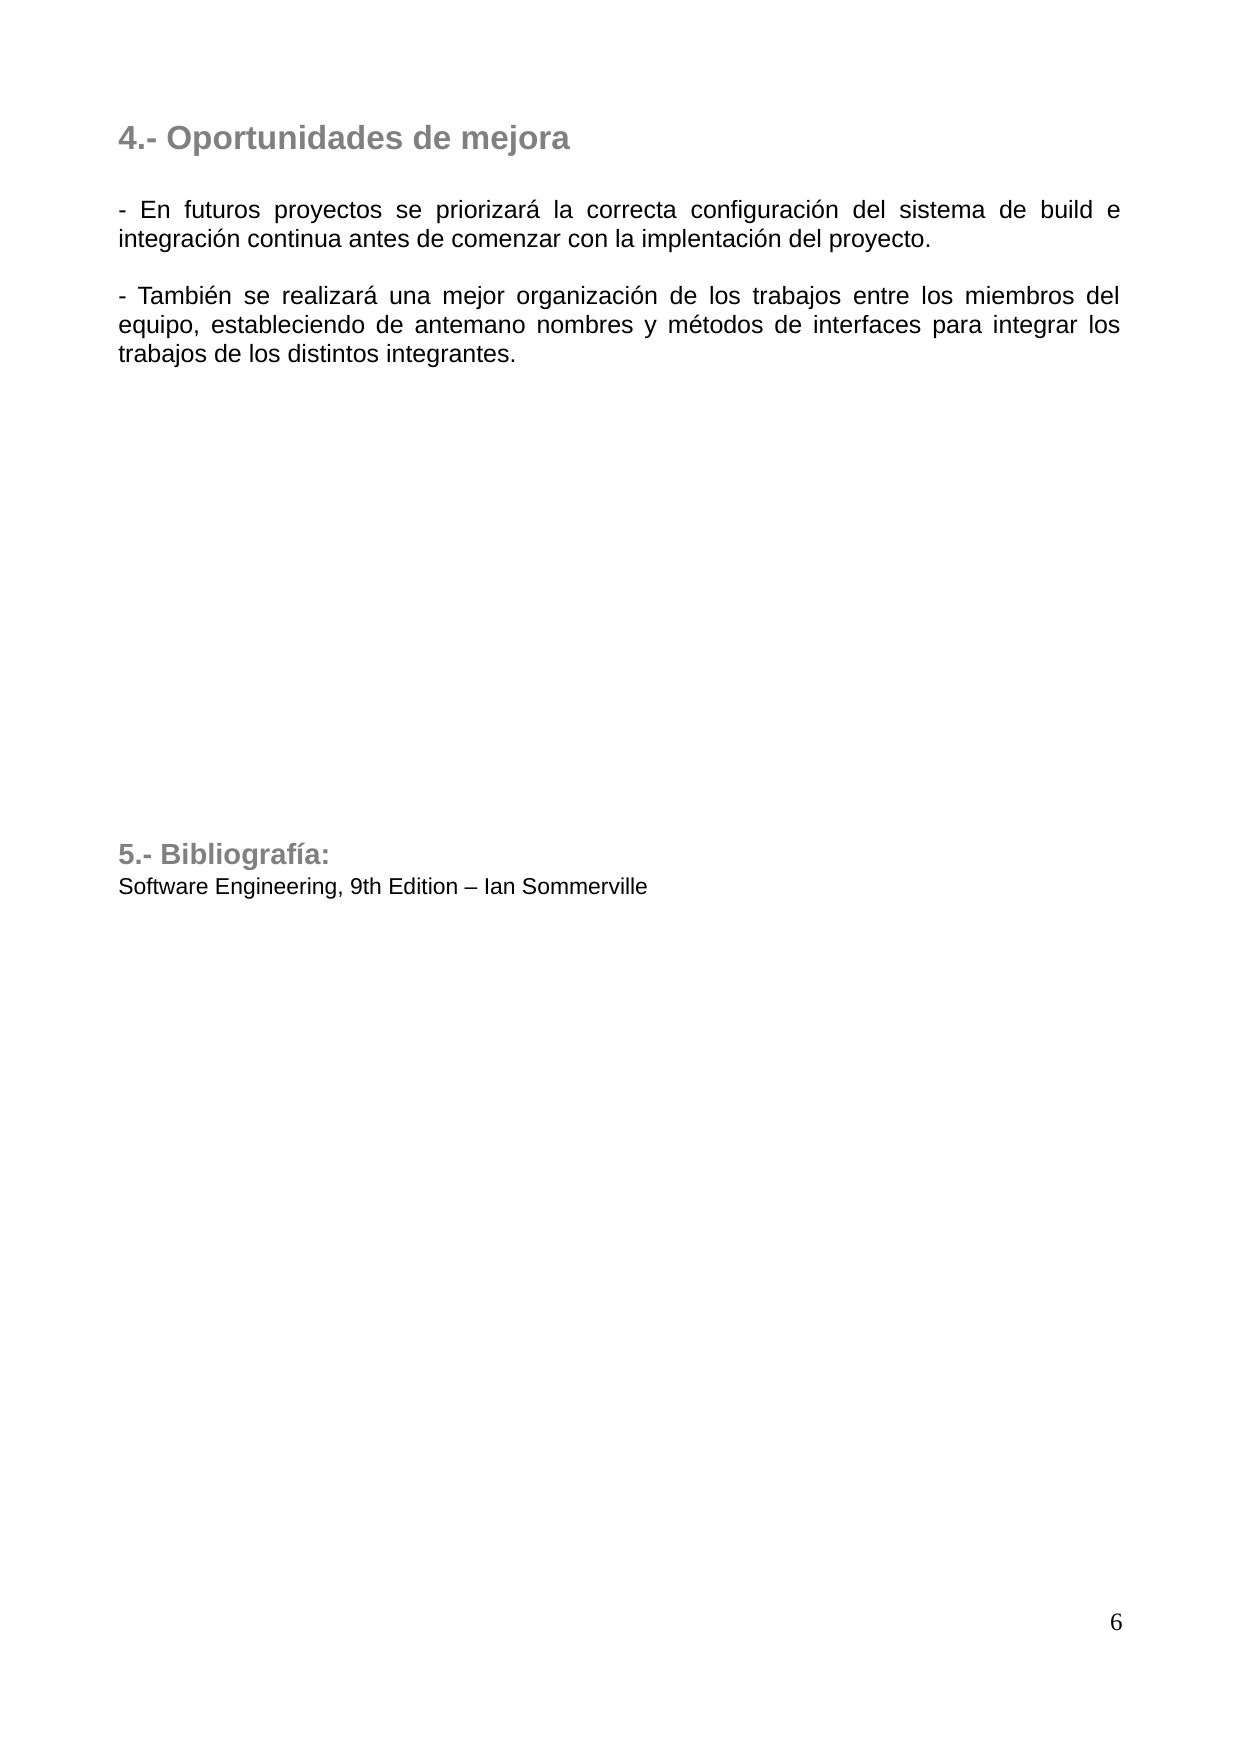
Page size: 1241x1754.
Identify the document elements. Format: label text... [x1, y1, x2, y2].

text - En futuros proyectos se priorizará la correcta configuración del sistema de build e integración continua antes de comenzar con la implentación del proyecto. [118, 195, 1122, 252]
text - También se realizará una mejor organización de los trabajos entre los miembros del equipo, estableciendo de antemano nombres y métodos de interfaces para integrar los trabajos de los distintos integrantes. [118, 281, 1122, 367]
text 4.- Oportunidades de mejora [118, 118, 1122, 157]
text 5.- Bibliografía: [118, 837, 1122, 871]
text Software Engineering, 9th Edition – Ian Sommerville [118, 871, 1122, 899]
